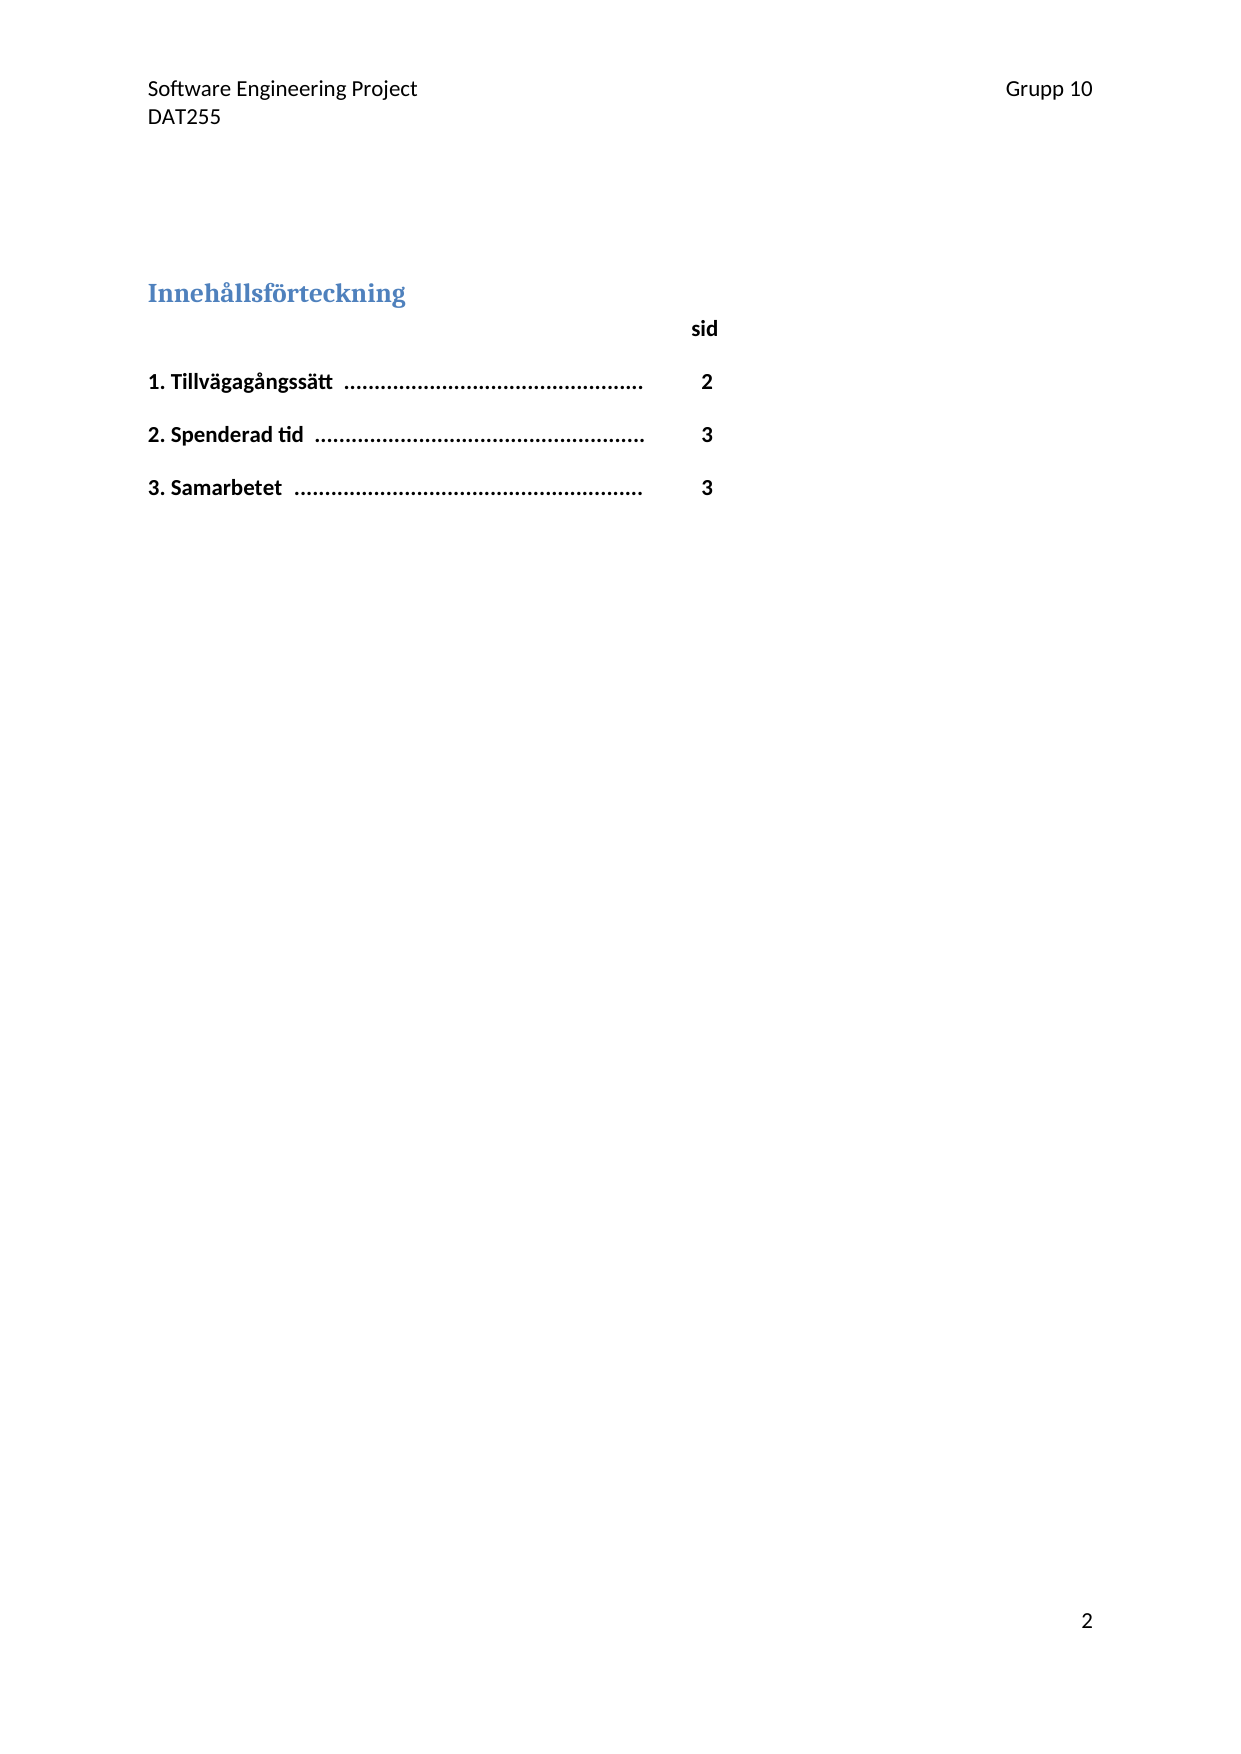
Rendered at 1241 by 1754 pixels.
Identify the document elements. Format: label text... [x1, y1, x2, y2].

subtitle Innehållsförteckning [148, 278, 1093, 309]
text sid [148, 314, 1093, 342]
text 1. Tillvägagångssätt ................................................. 2 [148, 367, 1093, 395]
text 3. Samarbetet ......................................................... 3 [148, 473, 1093, 501]
text 2. Spenderad tid ...................................................... 3 [148, 420, 1093, 448]
